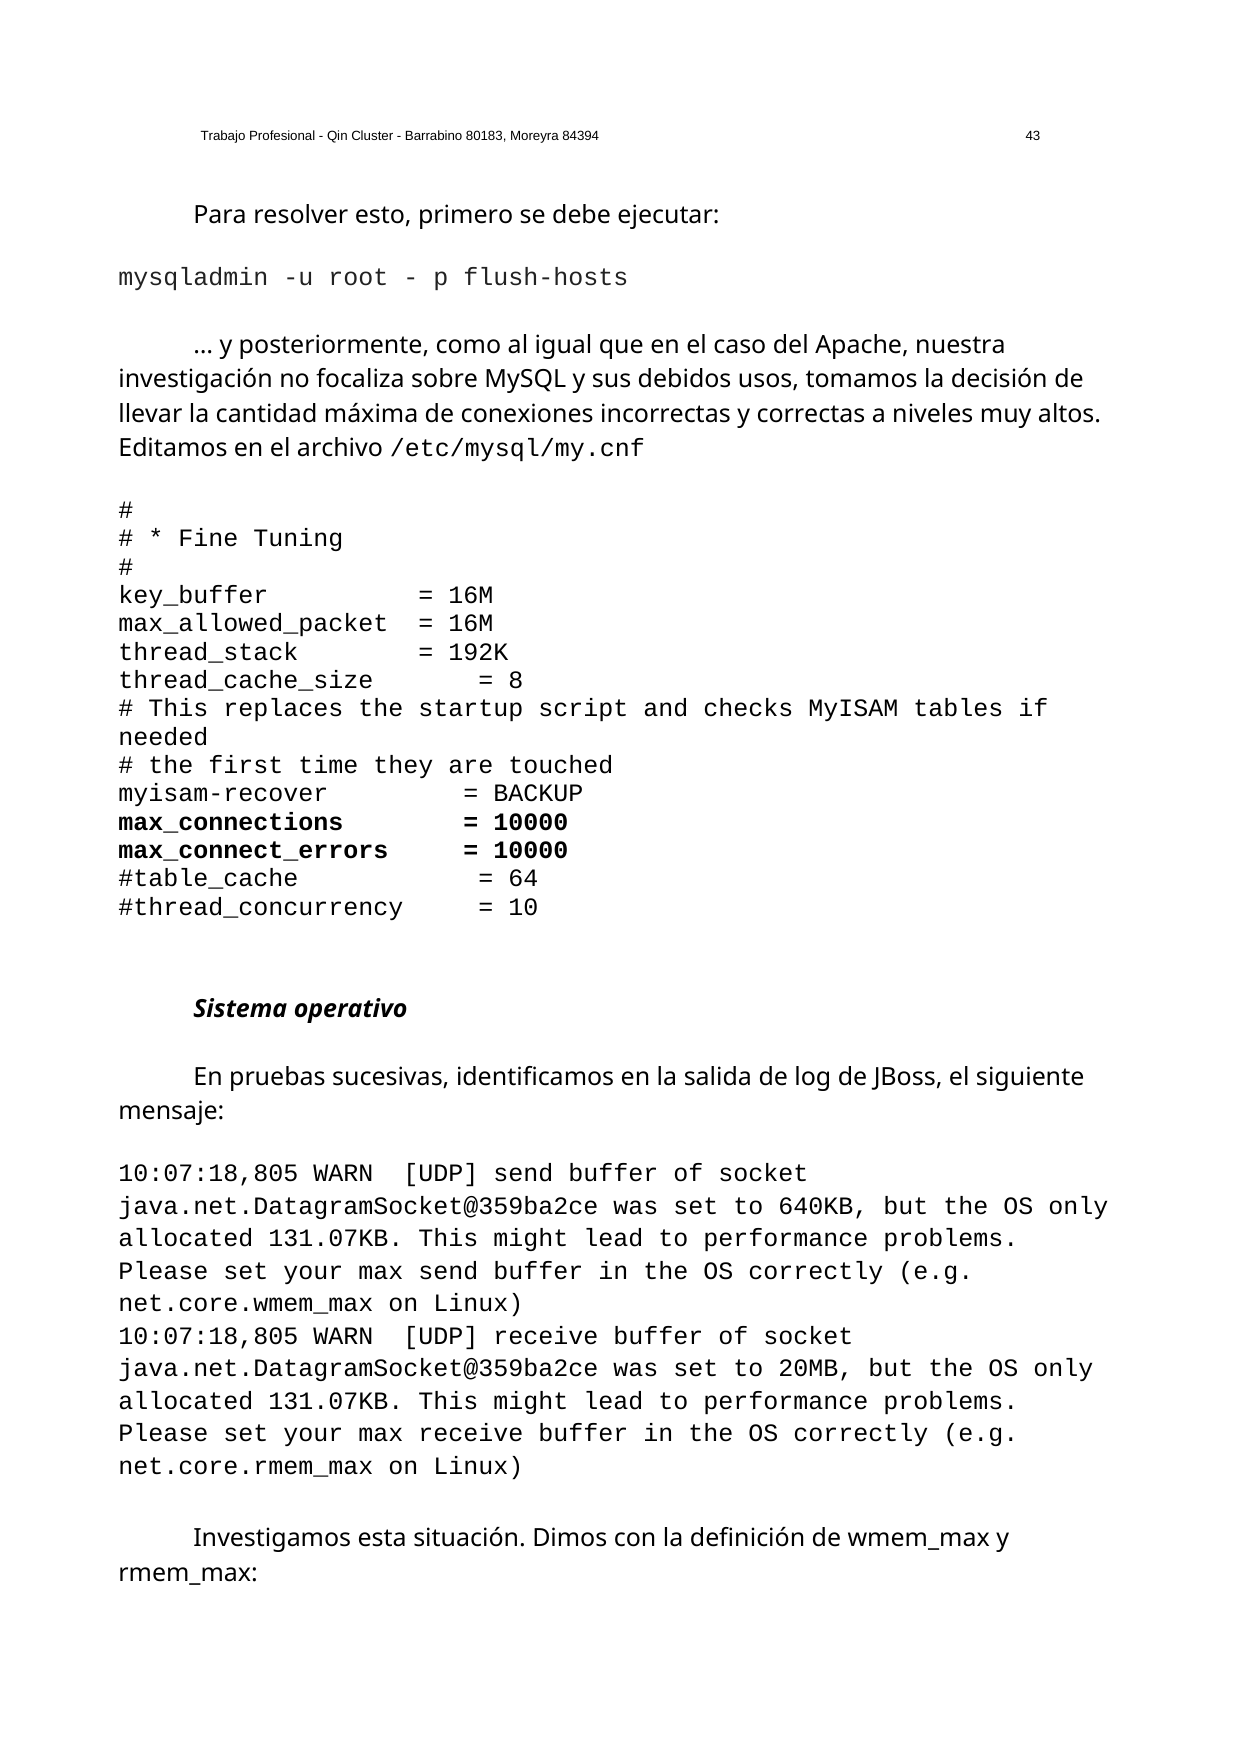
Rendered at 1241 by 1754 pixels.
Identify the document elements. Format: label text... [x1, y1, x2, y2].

text mysqladmin -u root - p flush-hosts [118, 265, 1122, 293]
text En pruebas sucesivas, identificamos en la salida de log de JBoss, el siguiente mensaje: [118, 1059, 1122, 1127]
text # [118, 554, 1122, 583]
text key_buffer = 16M [118, 583, 1122, 611]
text 10:07:18,805 WARN [UDP] send buffer of socket java.net.DatagramSocket@359ba2ce was set to 640KB, but the OS only allocated 131.07KB. This might lead to performance problems. Please set your max send buffer in the OS correctly (e.g. net.core.wmem_max on Linux) [118, 1161, 1122, 1319]
text max_allowed_packet = 16M [118, 611, 1122, 639]
text # the first time they are touched [118, 753, 1122, 781]
text Investigamos esta situación. Dimos con la definición de wmem_max y rmem_max: [118, 1520, 1122, 1588]
text #thread_concurrency = 10 [118, 894, 1122, 923]
text Para resolver esto, primero se debe ejecutar: [118, 197, 1122, 231]
text # * Fine Tuning [118, 526, 1122, 554]
text max_connections = 10000 [118, 809, 1122, 838]
text # [118, 498, 1122, 526]
text thread_stack = 192K [118, 639, 1122, 668]
text #table_cache = 64 [118, 866, 1122, 894]
text 10:07:18,805 WARN [UDP] receive buffer of socket java.net.DatagramSocket@359ba2ce was set to 20MB, but the OS only allocated 131.07KB. This might lead to performance problems. Please set your max receive buffer in the OS correctly (e.g. net.core.rmem_max on Linux) [118, 1323, 1122, 1482]
text … y posteriormente, como al igual que en el caso del Apache, nuestra investigación no focaliza sobre MySQL y sus debidos usos, tomamos la decisión de llevar la cantidad máxima de conexiones incorrectas y correctas a niveles muy altos. Editamos en el archivo /etc/mysql/my.cnf [118, 327, 1122, 463]
text max_connect_errors = 10000 [118, 838, 1122, 866]
text # This replaces the startup script and checks MyISAM tables if needed [118, 696, 1122, 753]
text thread_cache_size = 8 [118, 668, 1122, 696]
text Sistema operativo [118, 991, 1122, 1025]
text myisam-recover = BACKUP [118, 781, 1122, 809]
